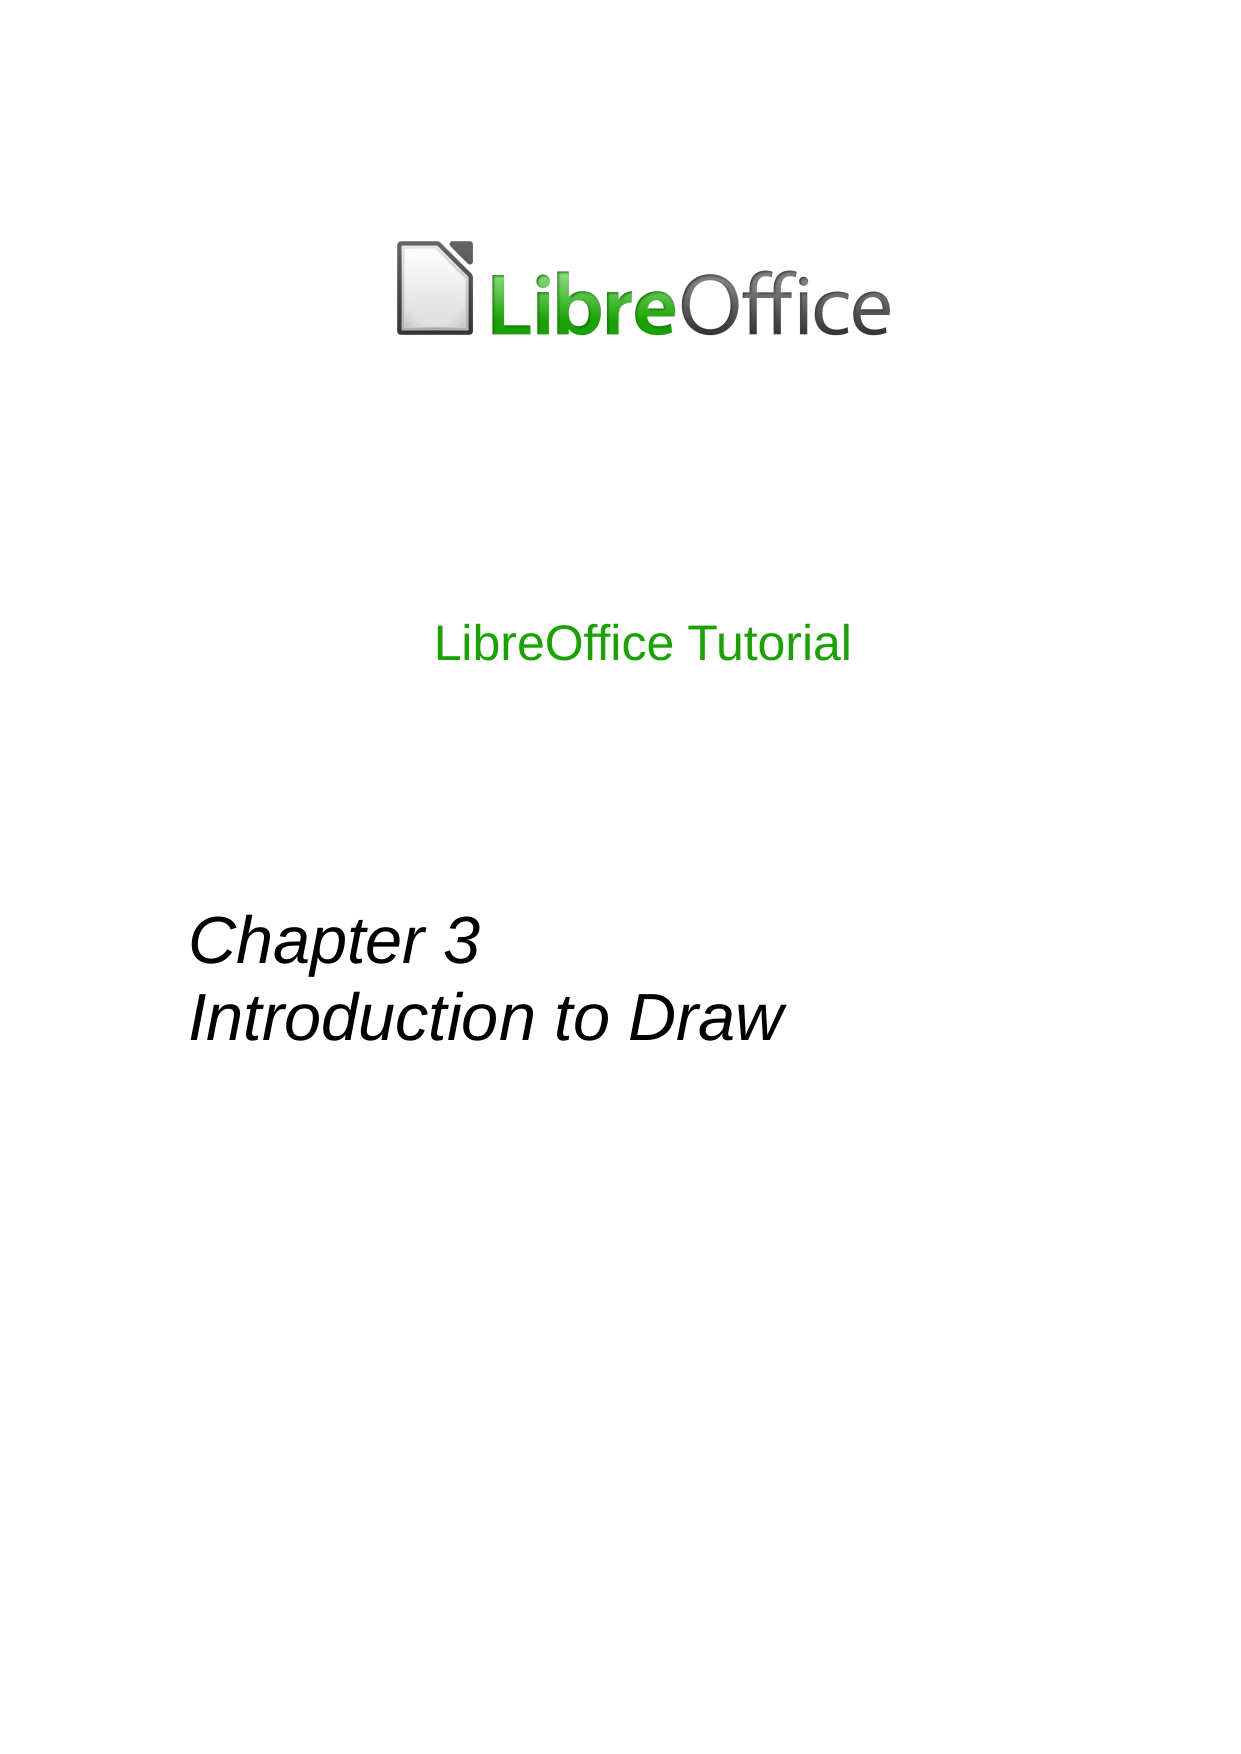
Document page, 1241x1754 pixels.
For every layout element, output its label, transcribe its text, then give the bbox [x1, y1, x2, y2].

title Chapter 3 Introduction to Draw [188, 901, 1098, 1055]
text LibreOffice Tutorial [188, 613, 1098, 670]
picture [392, 236, 893, 342]
